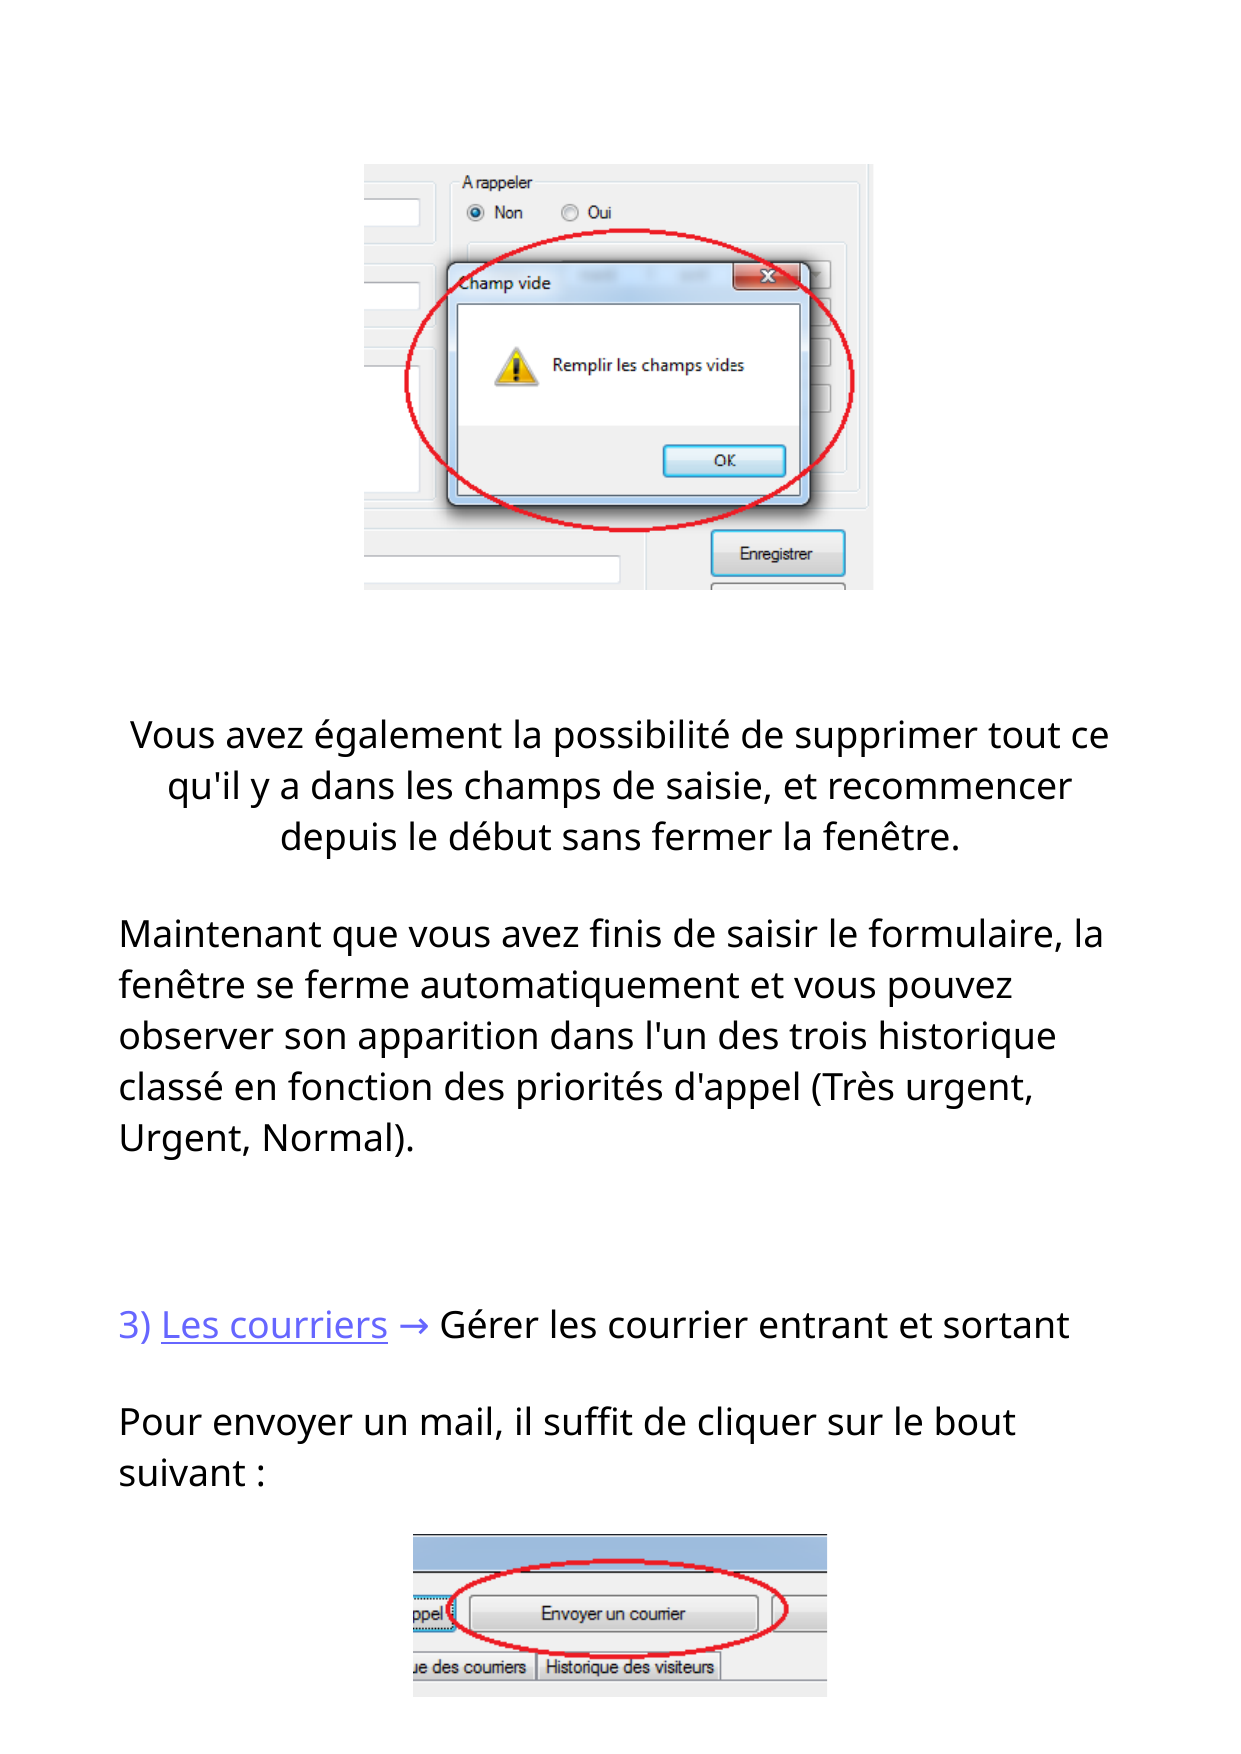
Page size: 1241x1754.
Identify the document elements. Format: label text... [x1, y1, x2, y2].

text 3) Les courriers → Gérer les courrier entrant et sortant [118, 1298, 1122, 1349]
text Vous avez également la possibilité de supprimer tout ce qu'il y a dans les champs de saisie, et recommencer depuis le début sans fermer la fenêtre. [118, 708, 1122, 862]
text Maintenant que vous avez finis de saisir le formulaire, la fenêtre se ferme automatiquement et vous pouvez observer son apparition dans l'un des trois historique classé en fonction des priorités d'appel (Très urgent, Urgent, Normal). [118, 907, 1122, 1162]
picture [364, 164, 875, 590]
text Pour envoyer un mail, il suffit de cliquer sur le bout suivant : [118, 1395, 1122, 1497]
picture [413, 1534, 828, 1697]
